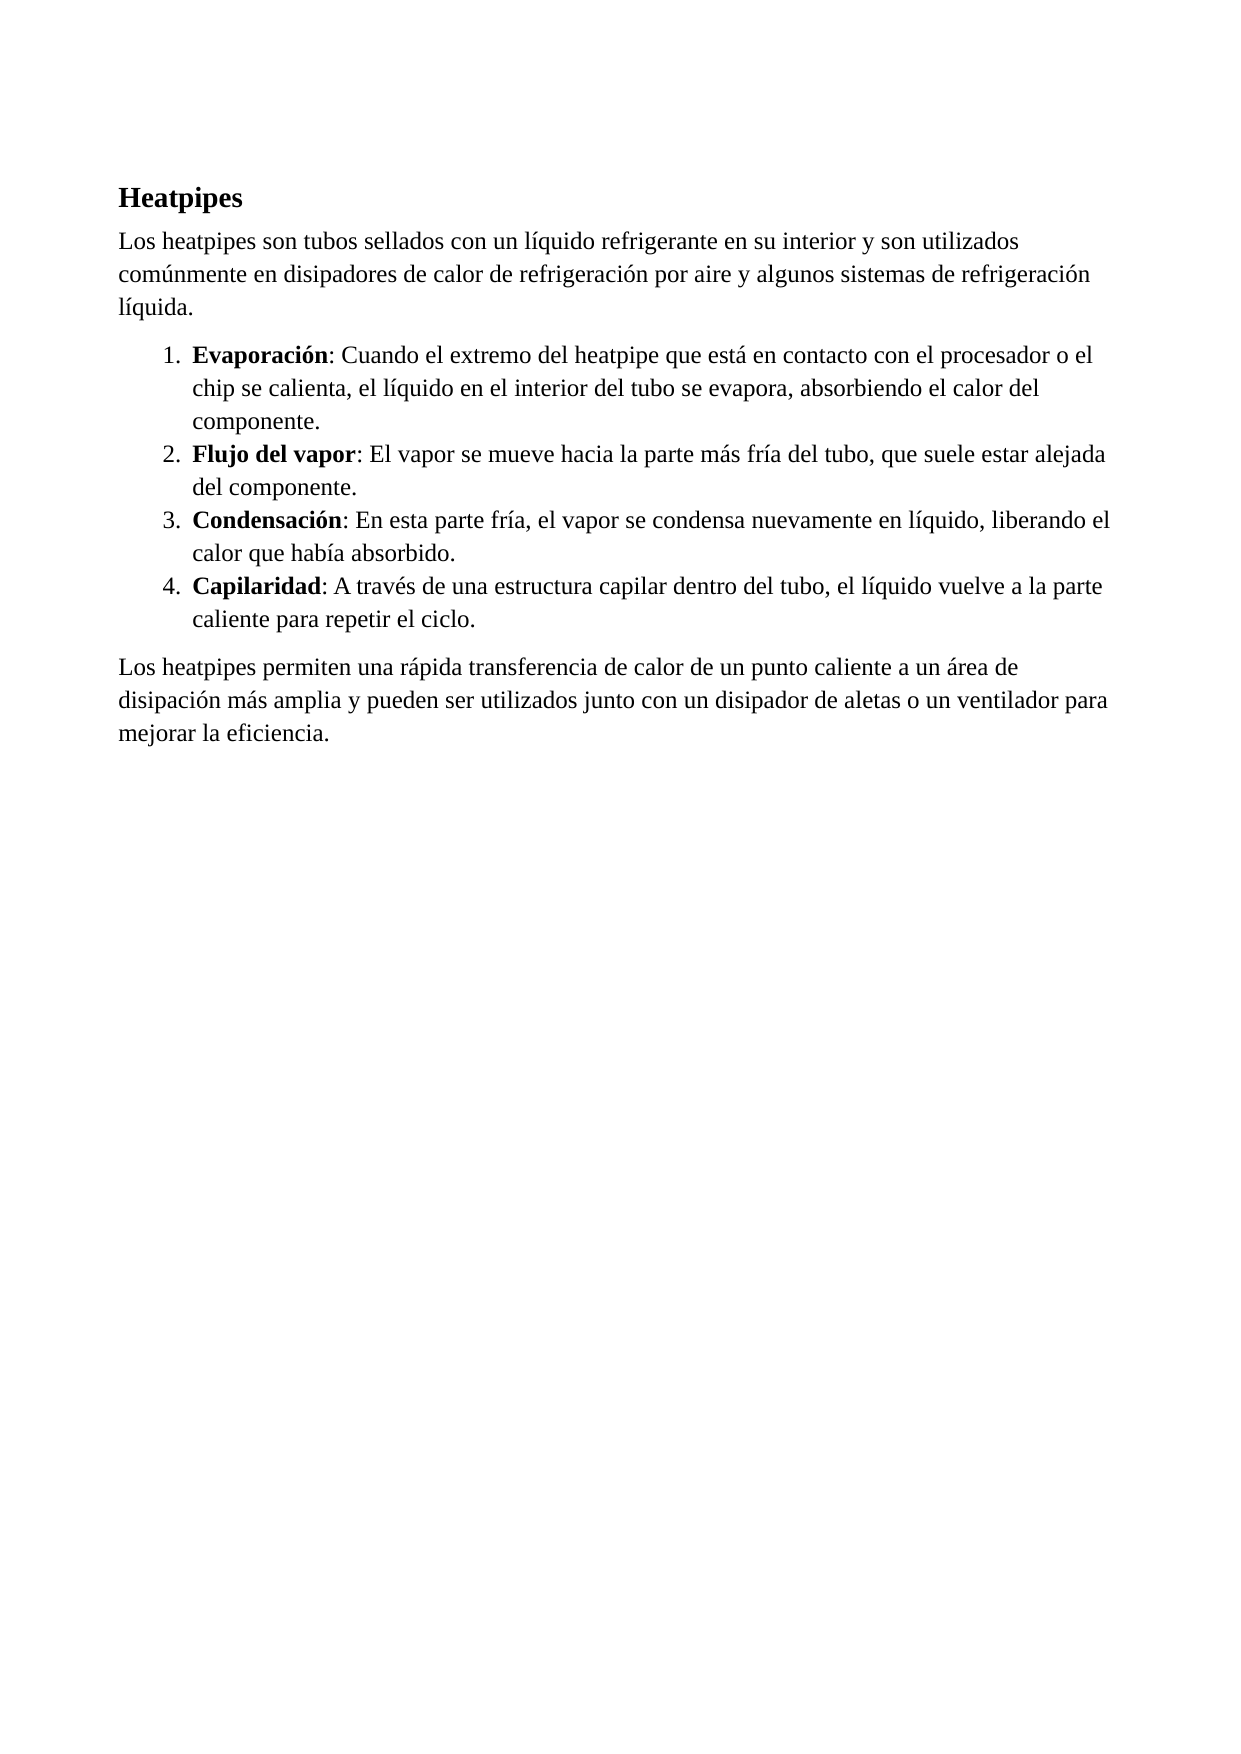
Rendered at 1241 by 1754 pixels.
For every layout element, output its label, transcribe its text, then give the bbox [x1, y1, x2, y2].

subtitle Heatpipes [118, 180, 1122, 214]
list Capilaridad: A través de una estructura capilar dentro del tubo, el líquido vuelve a la parte caliente para repetir el ciclo. [162, 571, 1122, 633]
text Los heatpipes son tubos sellados con un líquido refrigerante en su interior y son utilizados comúnmente en disipadores de calor de refrigeración por aire y algunos sistemas de refrigeración líquida. [118, 226, 1122, 321]
text Los heatpipes permiten una rápida transferencia de calor de un punto caliente a un área de disipación más amplia y pueden ser utilizados junto con un disipador de aletas o un ventilador para mejorar la eficiencia. [118, 652, 1122, 747]
list Evaporación: Cuando el extremo del heatpipe que está en contacto con el procesador o el chip se calienta, el líquido en el interior del tubo se evapora, absorbiendo el calor del componente. [162, 340, 1122, 435]
list Flujo del vapor: El vapor se mueve hacia la parte más fría del tubo, que suele estar alejada del componente. [162, 439, 1122, 501]
list Condensación: En esta parte fría, el vapor se condensa nuevamente en líquido, liberando el calor que había absorbido. [162, 505, 1122, 567]
